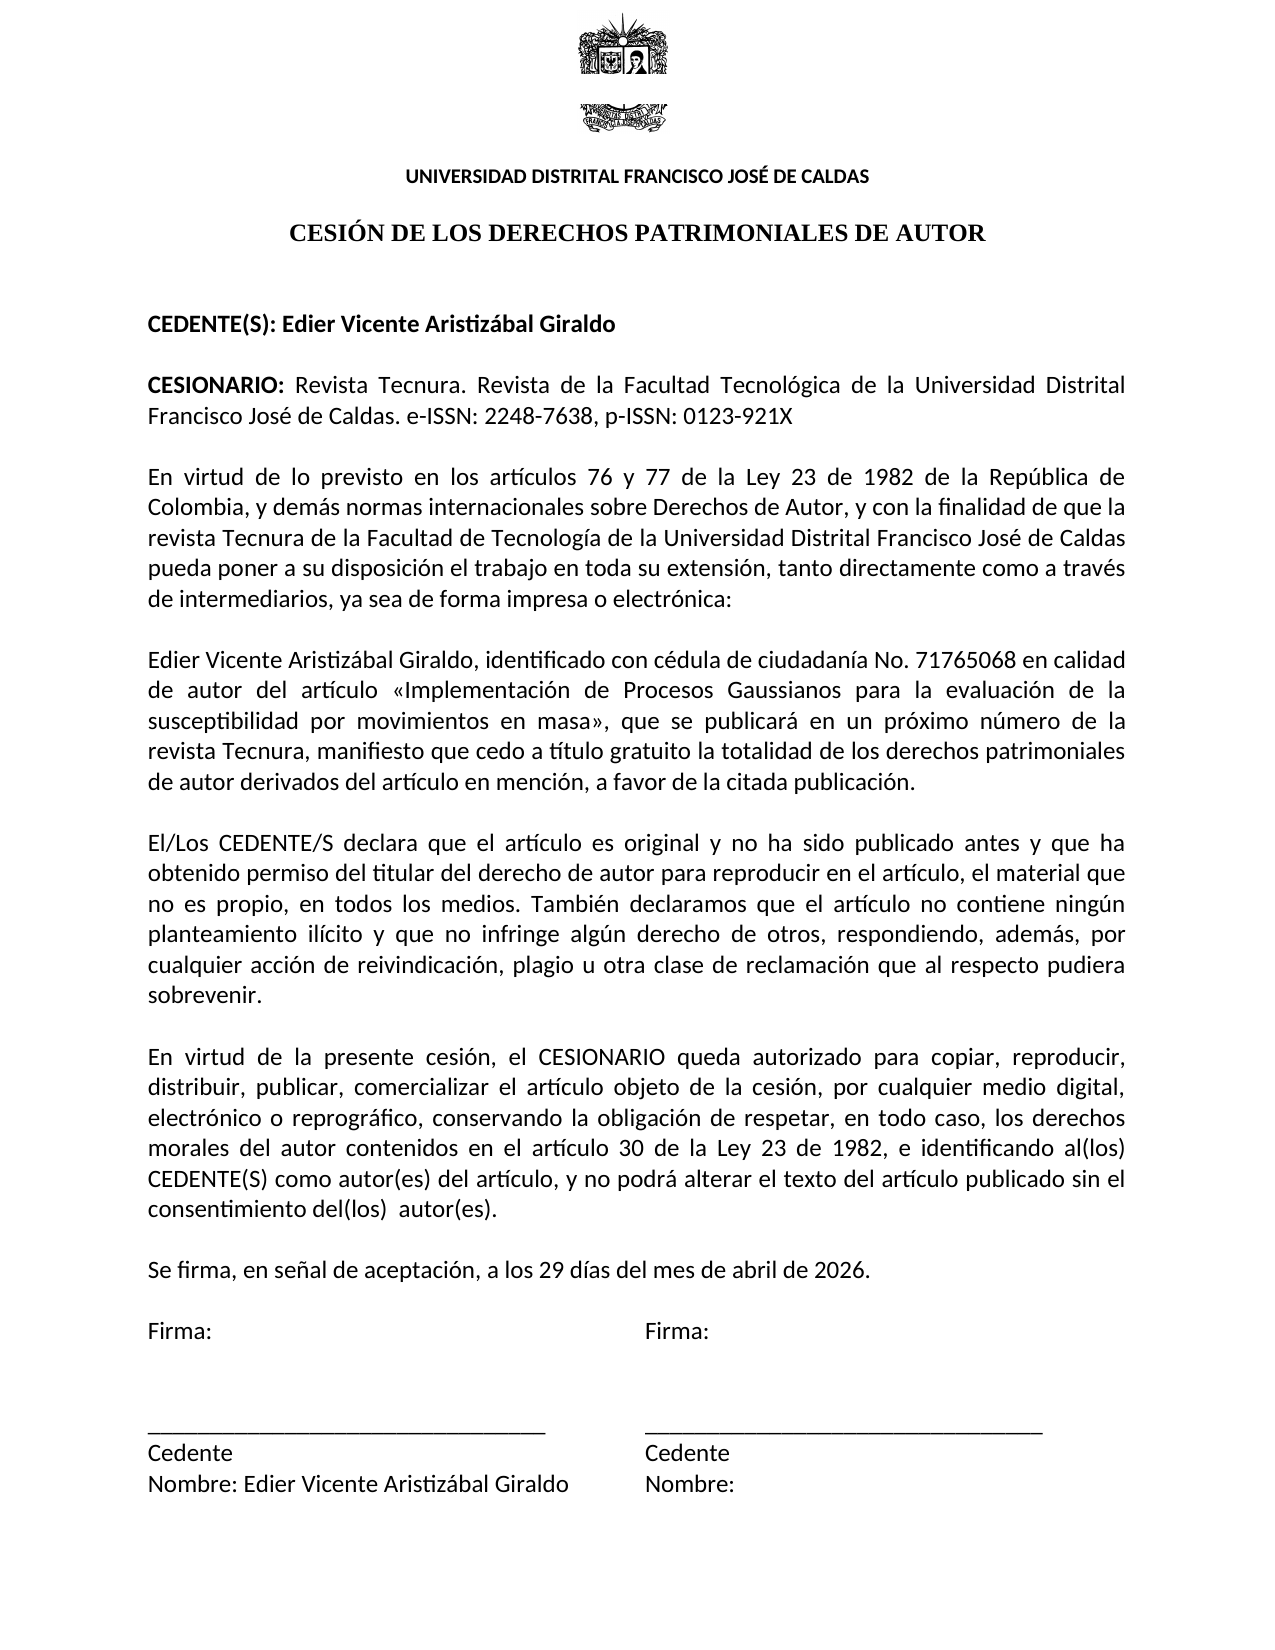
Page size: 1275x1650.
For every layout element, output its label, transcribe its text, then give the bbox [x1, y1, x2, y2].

picture [576, 104, 671, 134]
table_cell ________________________________ Cedente Nombre: Edier Vicente Aristizábal Giraldo [136, 1376, 633, 1498]
subtitle En virtud de lo previsto en los artículos 76 y 77 de la Ley 23 de 1982 de la República de Colombia, y demás normas internacionales sobre Derechos de Autor, y con la finalidad de que la revista Tecnura de la Facultad de Tecnología de la Universidad Distrital Francisco José de Caldas pueda poner a su disposición el trabajo en toda su extensión, tanto directamente como a través de intermediarios, ya sea de forma impresa o electrónica: [148, 461, 1127, 613]
subtitle Edier Vicente Aristizábal Giraldo, identificado con cédula de ciudadanía No. 71765068 en calidad de autor del artículo «Implementación de Procesos Gaussianos para la evaluación de la susceptibilidad por movimientos en masa», que se publicará en un próximo número de la revista Tecnura, manifiesto que cedo a título gratuito la totalidad de los derechos patrimoniales de autor derivados del artículo en mención, a favor de la citada publicación. [148, 644, 1127, 797]
subtitle El/Los CEDENTE/S declara que el artículo es original y no ha sido publicado antes y que ha obtenido permiso del titular del derecho de autor para reproducir en el artículo, el material que no es propio, en todos los medios. También declaramos que el artículo no contiene ningún planteamiento ilícito y que no infringe algún derecho de otros, respondiendo, además, por cualquier acción de reivindicación, plagio u otra clase de reclamación que al respecto pudiera sobrevenir. [148, 827, 1127, 1010]
subtitle CEDENTE(S): Edier Vicente Aristizábal Giraldo [148, 308, 1127, 339]
picture [576, 10, 671, 74]
subtitle CESIONARIO: Revista Tecnura. Revista de la Facultad Tecnológica de la Universidad Distrital Francisco José de Caldas. e-ISSN: 2248-7638, p-ISSN: 0123-921X [148, 369, 1127, 430]
subtitle CESIÓN DE LOS DERECHOS PATRIMONIALES DE AUTOR [148, 217, 1127, 247]
table_cell ________________________________ Cedente Nombre: [634, 1376, 1131, 1498]
subtitle Se firma, en señal de aceptación, a los 29 días del mes de abril de 2026. [148, 1254, 1127, 1285]
subtitle En virtud de la presente cesión, el CESIONARIO queda autorizado para copiar, reproducir, distribuir, publicar, comercializar el artículo objeto de la cesión, por cualquier medio digital, electrónico o reprográfico, conservando la obligación de respetar, en todo caso, los derechos morales del autor contenidos en el artículo 30 de la Ley 23 de 1982, e identificando al(los) CEDENTE(S) como autor(es) del artículo, y no podrá alterar el texto del artículo publicado sin el consentimiento del(los) autor(es). [148, 1041, 1127, 1224]
table_header Firma: [136, 1315, 633, 1376]
table_header Firma: [634, 1315, 1131, 1376]
